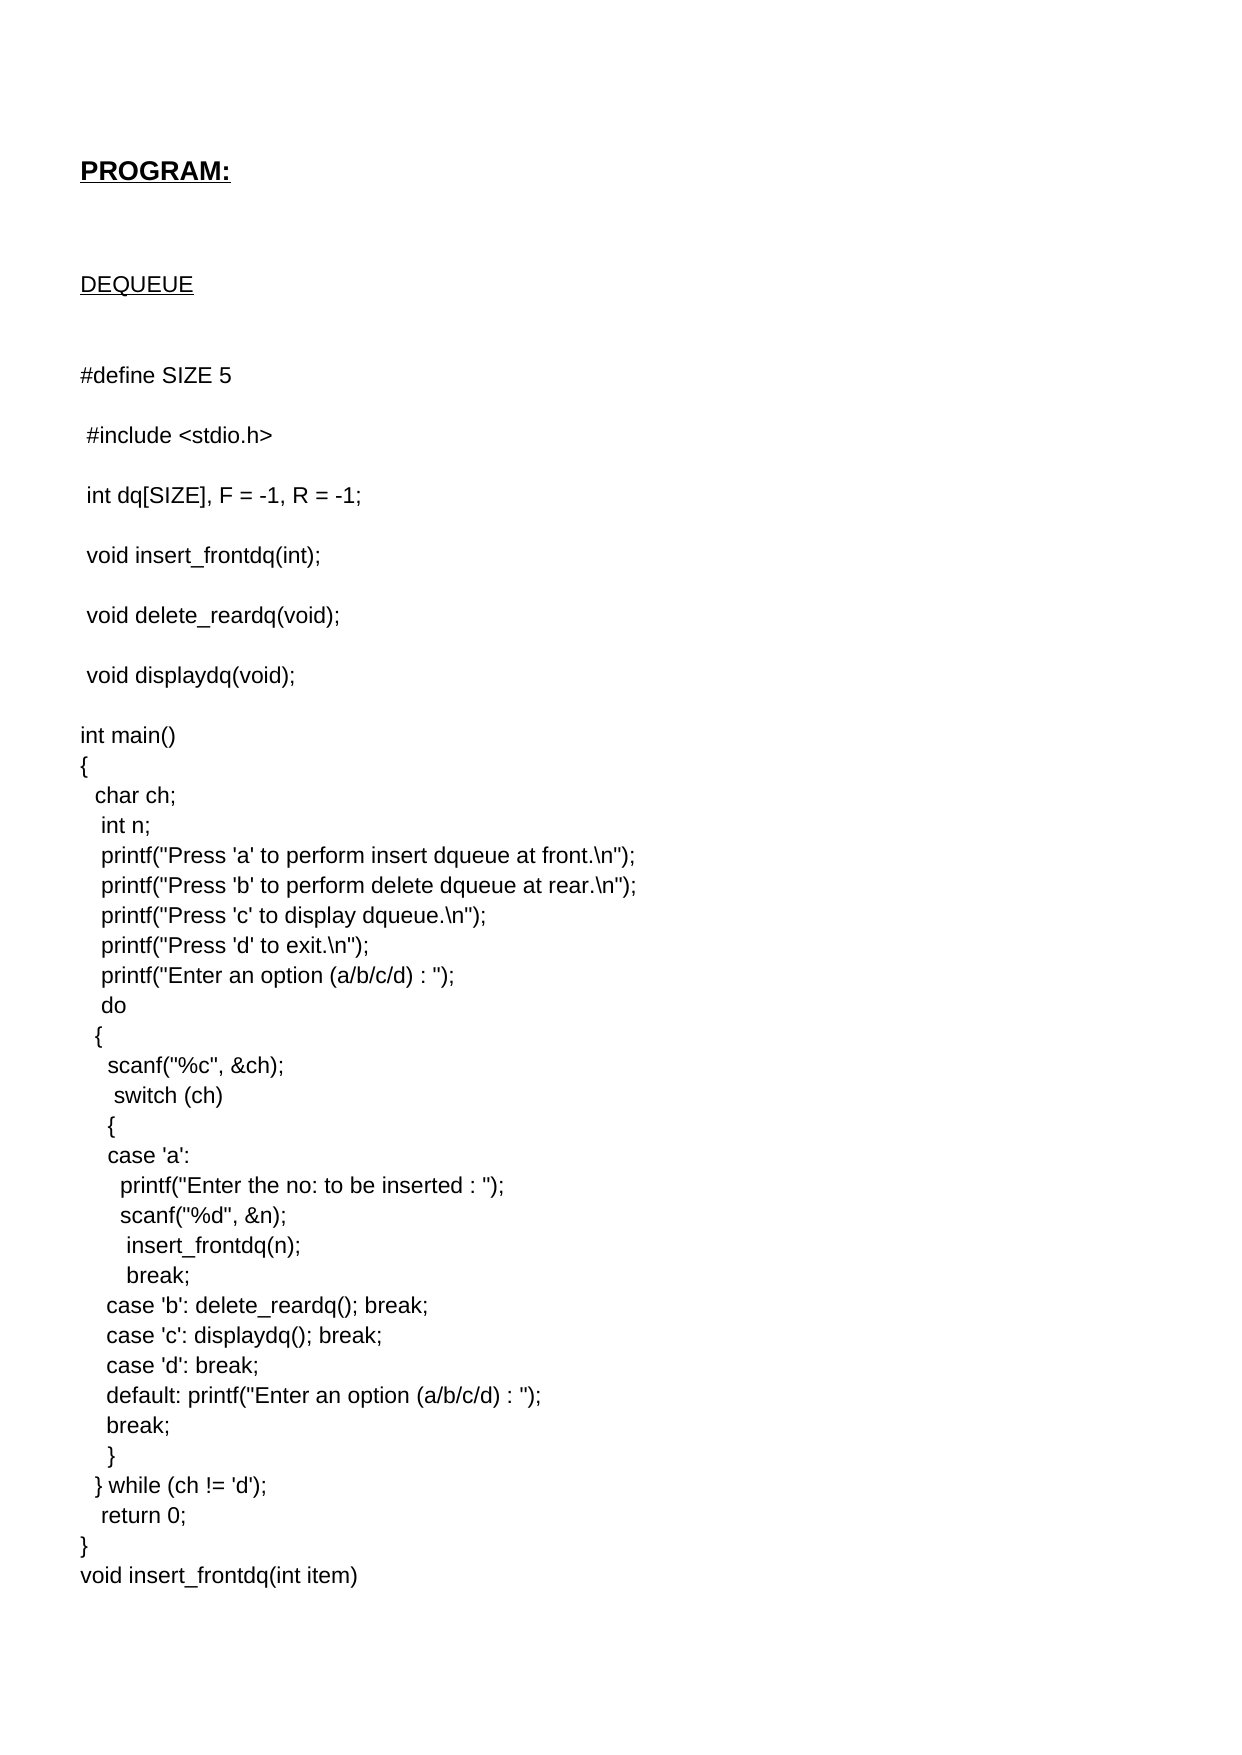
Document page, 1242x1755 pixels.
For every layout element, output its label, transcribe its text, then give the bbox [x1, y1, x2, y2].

text PROGRAM: [80, 155, 1171, 186]
text #define SIZE 5 [80, 362, 517, 388]
text scanf("%c", &ch); [107, 1052, 507, 1079]
text } [107, 1442, 866, 1469]
text printf("Enter an option (a/b/c/d) : "); [94, 962, 788, 989]
text int dq[SIZE], F = -1, R = -1; [80, 482, 517, 508]
text void delete_reardq(void); [80, 602, 517, 628]
text void insert_frontdq(int); [80, 542, 517, 568]
text void displaydq(void); [80, 662, 517, 689]
text switch (ch) [107, 1082, 507, 1109]
text } [80, 1532, 866, 1559]
text int main() [80, 722, 866, 749]
text case 'b': delete_reardq(); break; [106, 1292, 506, 1319]
text DEQUEUE [80, 271, 866, 297]
text break; [106, 1412, 633, 1439]
text do [94, 992, 788, 1019]
text case 'd': break; [106, 1352, 413, 1379]
text case 'a': [107, 1142, 350, 1169]
text { [94, 1022, 866, 1049]
text { [107, 1112, 350, 1139]
text printf("Press 'd' to exit.\n"); [94, 932, 788, 959]
text case 'c': displaydq(); break; [106, 1322, 462, 1349]
text { [80, 752, 866, 779]
text insert_frontdq(n); [120, 1232, 664, 1259]
text default: printf("Enter an option (a/b/c/d) : "); [106, 1382, 633, 1409]
text void insert_frontdq(int item) [80, 1562, 866, 1589]
text printf("Press 'c' to display dqueue.\n"); [94, 902, 788, 929]
text return 0; [94, 1502, 487, 1529]
text } while (ch != 'd'); [94, 1472, 487, 1499]
text #include <stdio.h> [80, 422, 517, 448]
text printf("Press 'a' to perform insert dqueue at front.\n"); [94, 842, 788, 869]
text printf("Press 'b' to perform delete dqueue at rear.\n"); [94, 872, 788, 899]
text printf("Enter the no: to be inserted : "); [120, 1172, 664, 1199]
text break; [120, 1262, 664, 1289]
text int n; [94, 812, 788, 839]
text scanf("%d", &n); [120, 1202, 664, 1229]
text char ch; [94, 782, 788, 809]
